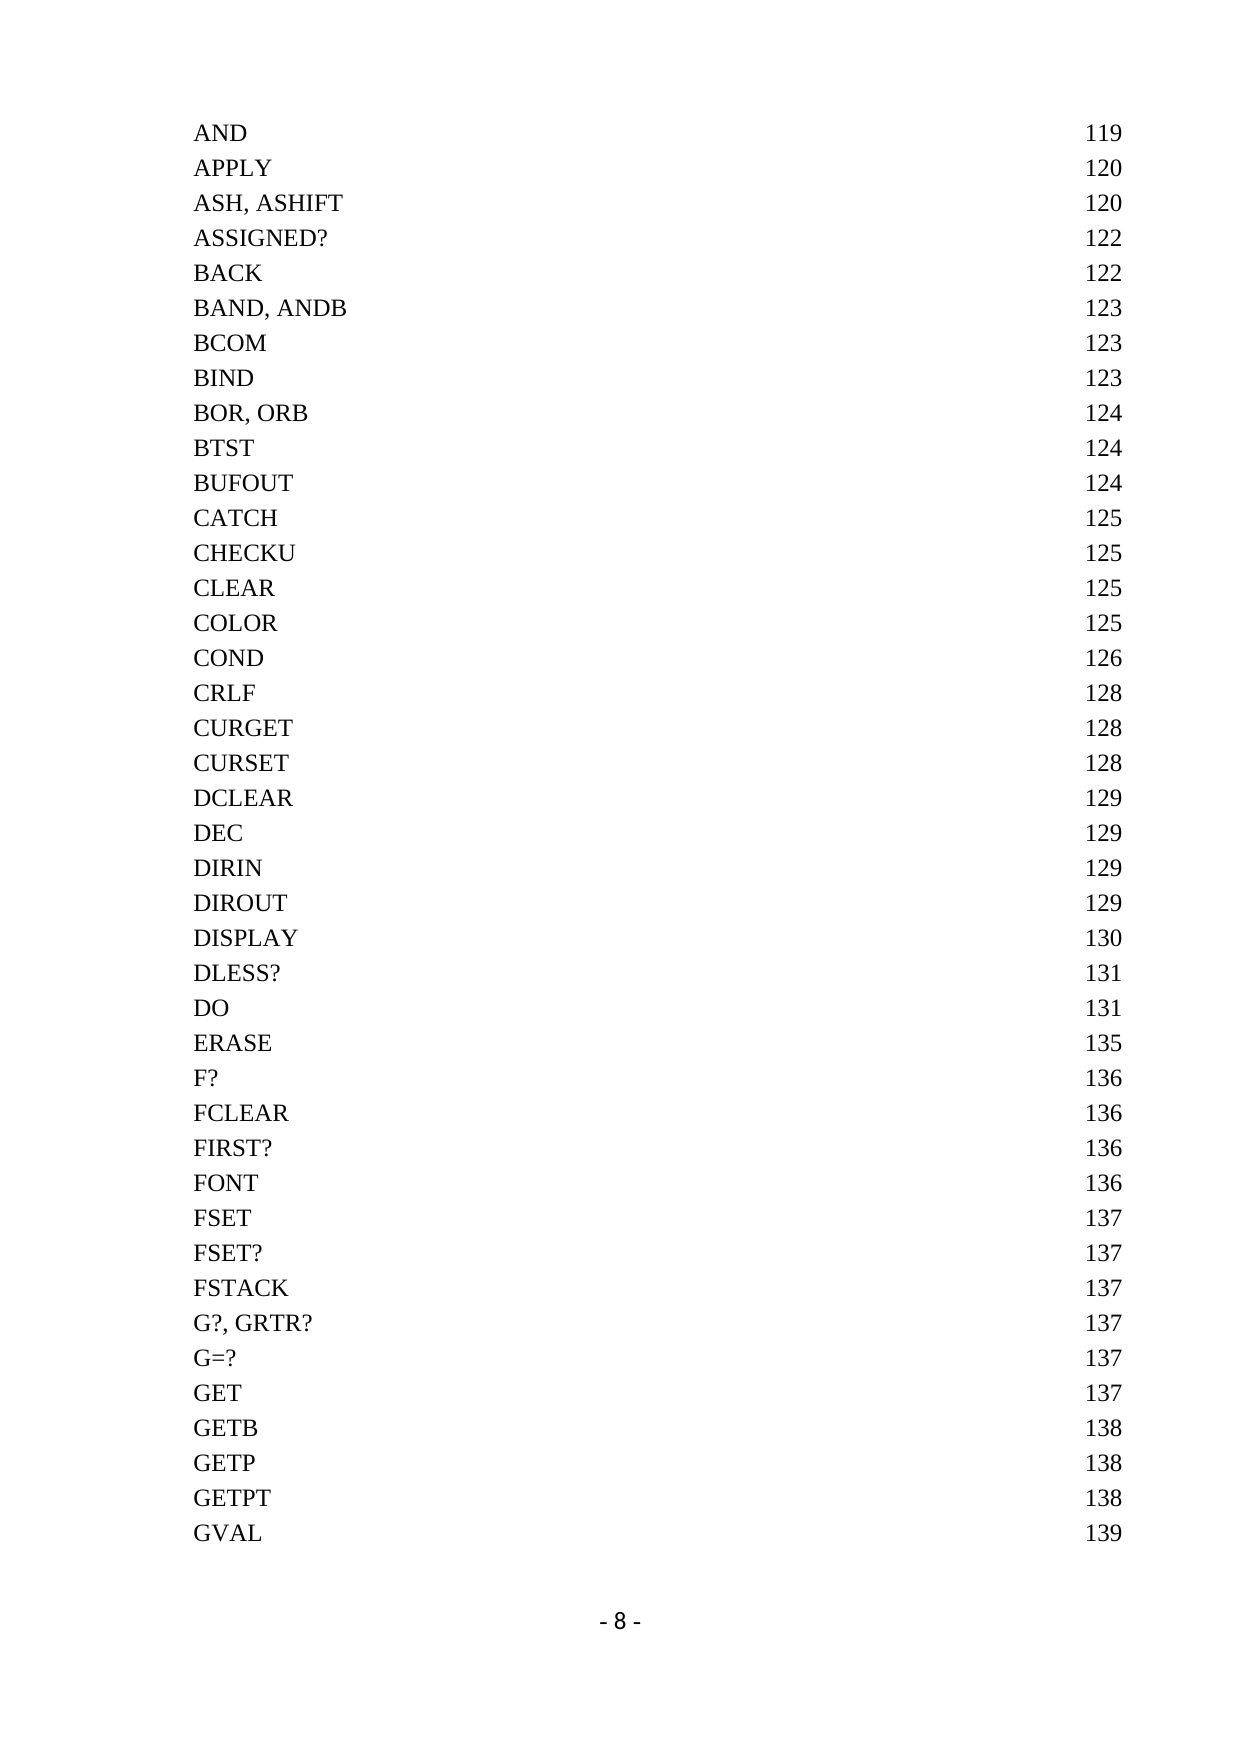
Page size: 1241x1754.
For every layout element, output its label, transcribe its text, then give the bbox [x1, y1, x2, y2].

text CURSET 128 [193, 748, 1122, 777]
text DCLEAR 129 [193, 783, 1122, 812]
text FSTACK 137 [193, 1273, 1122, 1302]
text BIND 123 [193, 363, 1122, 392]
text FSET 137 [193, 1203, 1122, 1232]
text BTST 124 [193, 433, 1122, 462]
text G?, GRTR? 137 [193, 1308, 1122, 1337]
text GVAL 139 [193, 1518, 1122, 1547]
text ERASE 135 [193, 1028, 1122, 1057]
text GETB 138 [193, 1413, 1122, 1442]
text CURGET 128 [193, 713, 1122, 742]
text COLOR 125 [193, 608, 1122, 637]
text BOR, ORB 124 [193, 398, 1122, 427]
text AND 119 [193, 118, 1122, 147]
text ASSIGNED? 122 [193, 223, 1122, 252]
text APPLY 120 [193, 153, 1122, 182]
text BACK 122 [193, 258, 1122, 287]
text ASH, ASHIFT 120 [193, 188, 1122, 217]
text DLESS? 131 [193, 958, 1122, 987]
text DIROUT 129 [193, 888, 1122, 917]
text CHECKU 125 [193, 538, 1122, 567]
text GET 137 [193, 1378, 1122, 1407]
text FCLEAR 136 [193, 1098, 1122, 1127]
text COND 126 [193, 643, 1122, 672]
text BCOM 123 [193, 328, 1122, 357]
text CRLF 128 [193, 678, 1122, 707]
text FIRST? 136 [193, 1133, 1122, 1162]
text DO 131 [193, 993, 1122, 1022]
text DEC 129 [193, 818, 1122, 847]
text FSET? 137 [193, 1238, 1122, 1267]
text FONT 136 [193, 1168, 1122, 1197]
text GETP 138 [193, 1448, 1122, 1477]
text GETPT 138 [193, 1483, 1122, 1512]
text BUFOUT 124 [193, 468, 1122, 497]
text BAND, ANDB 123 [193, 293, 1122, 322]
text DISPLAY 130 [193, 923, 1122, 952]
text CATCH 125 [193, 503, 1122, 532]
text F? 136 [193, 1063, 1122, 1092]
text G=? 137 [193, 1343, 1122, 1372]
text CLEAR 125 [193, 573, 1122, 602]
text DIRIN 129 [193, 853, 1122, 882]
